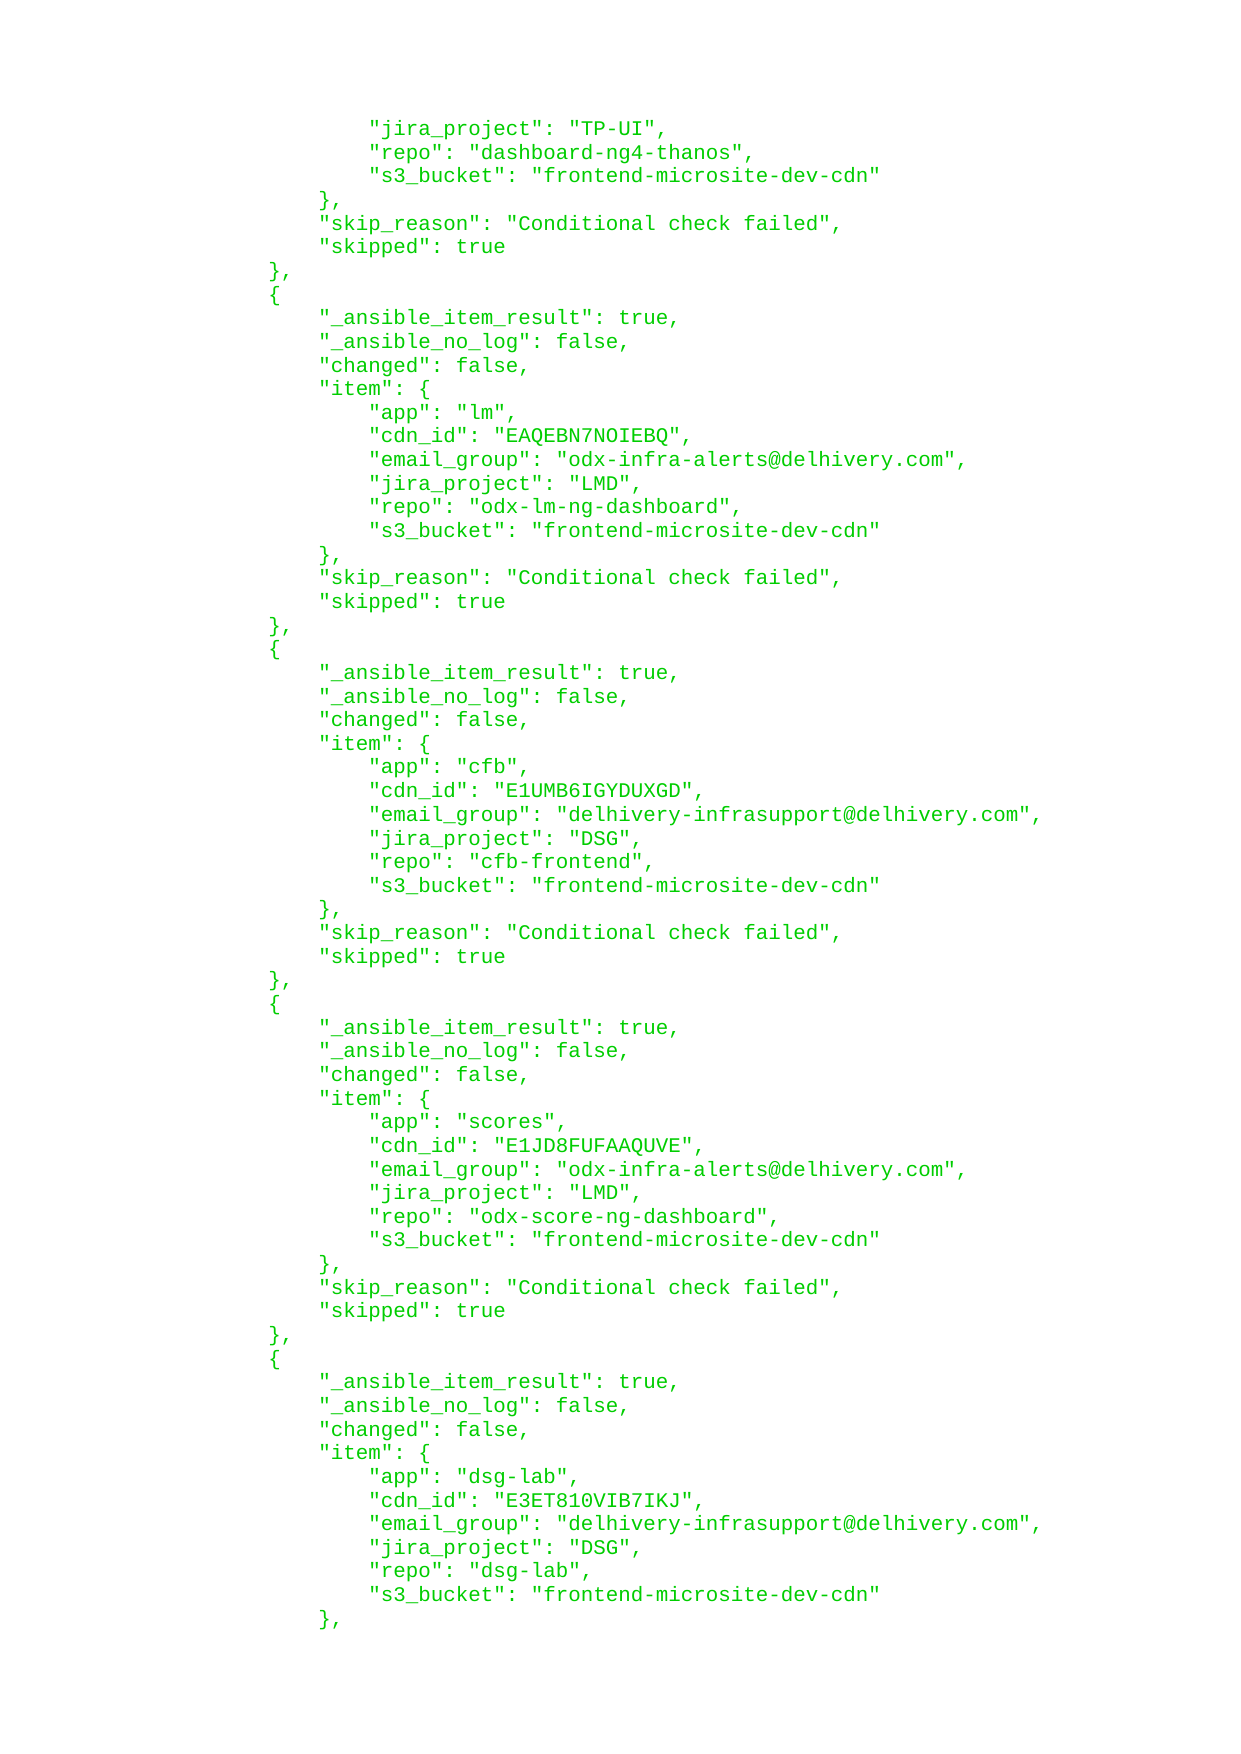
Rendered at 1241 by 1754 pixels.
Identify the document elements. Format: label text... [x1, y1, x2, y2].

text "s3_bucket": "frontend-microsite-dev-cdn" [118, 875, 1122, 898]
text }, [118, 1253, 1122, 1277]
text "changed": false, [118, 709, 1122, 733]
text "_ansible_item_result": true, [118, 1017, 1122, 1040]
text "email_group": "odx-infra-alerts@delhivery.com", [118, 1158, 1122, 1182]
text { [118, 1348, 1122, 1371]
text }, [118, 1324, 1122, 1348]
text "item": { [118, 733, 1122, 757]
text "_ansible_item_result": true, [118, 662, 1122, 686]
text "item": { [118, 378, 1122, 402]
text "_ansible_no_log": false, [118, 1040, 1122, 1064]
text "item": { [118, 1442, 1122, 1466]
text }, [118, 544, 1122, 567]
text "email_group": "delhivery-infrasupport@delhivery.com", [118, 1513, 1122, 1537]
text "cdn_id": "E3ET810VIB7IKJ", [118, 1489, 1122, 1513]
text "item": { [118, 1088, 1122, 1111]
text "_ansible_item_result": true, [118, 307, 1122, 331]
text "email_group": "odx-infra-alerts@delhivery.com", [118, 449, 1122, 473]
text "_ansible_no_log": false, [118, 686, 1122, 709]
text "skipped": true [118, 591, 1122, 615]
text "s3_bucket": "frontend-microsite-dev-cdn" [118, 1229, 1122, 1253]
text "jira_project": "LMD", [118, 473, 1122, 496]
text "jira_project": "LMD", [118, 1182, 1122, 1206]
text "changed": false, [118, 354, 1122, 378]
text { [118, 993, 1122, 1017]
text "skipped": true [118, 236, 1122, 260]
text "app": "scores", [118, 1111, 1122, 1135]
text "skip_reason": "Conditional check failed", [118, 567, 1122, 591]
text "skip_reason": "Conditional check failed", [118, 922, 1122, 946]
text "cdn_id": "E1JD8FUFAAQUVE", [118, 1135, 1122, 1158]
text "repo": "odx-lm-ng-dashboard", [118, 496, 1122, 520]
text "_ansible_no_log": false, [118, 1395, 1122, 1419]
text }, [118, 260, 1122, 284]
text "changed": false, [118, 1064, 1122, 1088]
text "app": "lm", [118, 402, 1122, 426]
text "jira_project": "DSG", [118, 827, 1122, 851]
text "s3_bucket": "frontend-microsite-dev-cdn" [118, 1584, 1122, 1608]
text { [118, 284, 1122, 307]
text "repo": "cfb-frontend", [118, 851, 1122, 875]
text "skip_reason": "Conditional check failed", [118, 213, 1122, 236]
text { [118, 638, 1122, 662]
text "s3_bucket": "frontend-microsite-dev-cdn" [118, 165, 1122, 189]
text "_ansible_no_log": false, [118, 331, 1122, 354]
text "repo": "odx-score-ng-dashboard", [118, 1206, 1122, 1229]
text }, [118, 969, 1122, 993]
text "skipped": true [118, 1300, 1122, 1324]
text "app": "cfb", [118, 757, 1122, 780]
text "skipped": true [118, 946, 1122, 969]
text "s3_bucket": "frontend-microsite-dev-cdn" [118, 520, 1122, 544]
text "jira_project": "DSG", [118, 1537, 1122, 1561]
text "_ansible_item_result": true, [118, 1371, 1122, 1395]
text }, [118, 189, 1122, 213]
text "jira_project": "TP-UI", [118, 118, 1122, 142]
text "email_group": "delhivery-infrasupport@delhivery.com", [118, 804, 1122, 827]
text "repo": "dsg-lab", [118, 1561, 1122, 1584]
text "cdn_id": "EAQEBN7NOIEBQ", [118, 426, 1122, 449]
text "changed": false, [118, 1419, 1122, 1442]
text "skip_reason": "Conditional check failed", [118, 1277, 1122, 1300]
text }, [118, 615, 1122, 638]
text }, [118, 898, 1122, 922]
text "repo": "dashboard-ng4-thanos", [118, 142, 1122, 165]
text }, [118, 1608, 1122, 1631]
text "cdn_id": "E1UMB6IGYDUXGD", [118, 780, 1122, 804]
text "app": "dsg-lab", [118, 1466, 1122, 1489]
